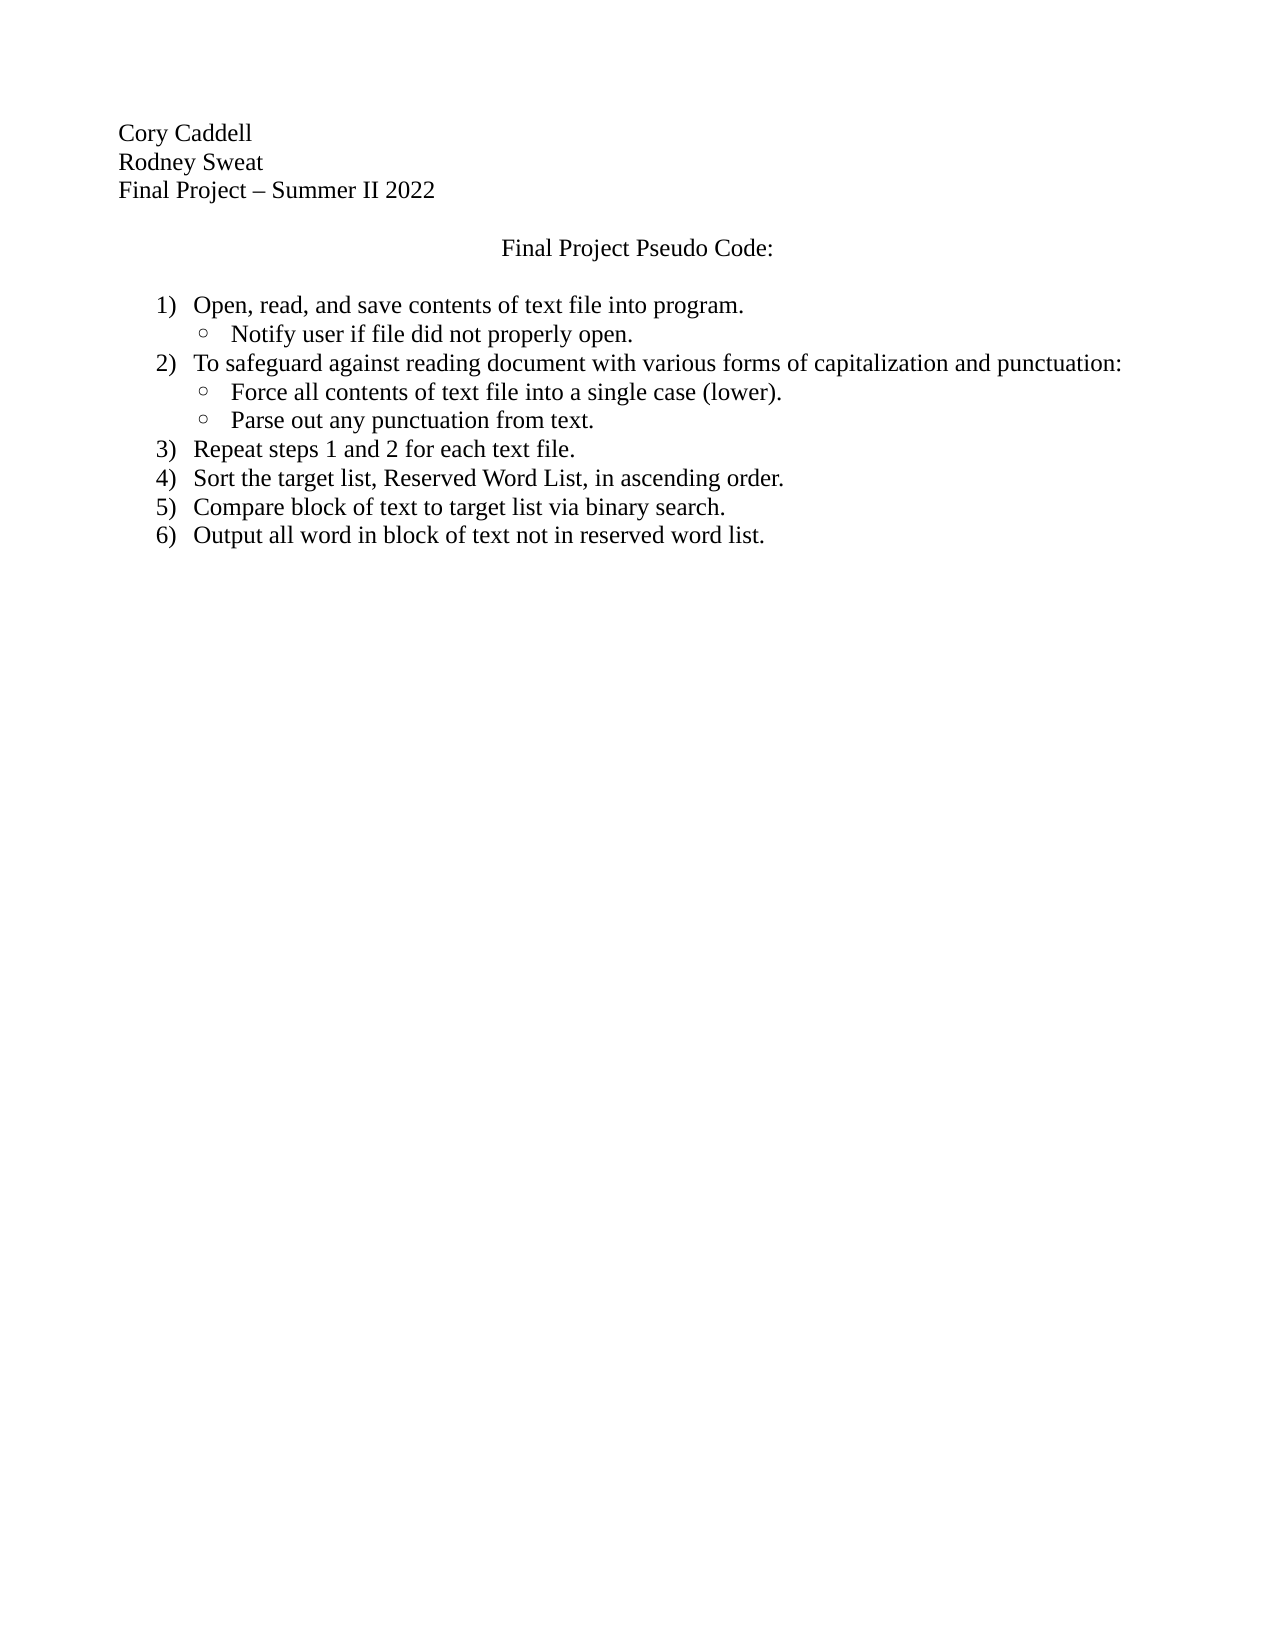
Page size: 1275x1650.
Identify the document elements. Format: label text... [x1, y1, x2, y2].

text Cory Caddell [118, 118, 1157, 147]
list Compare block of text to target list via binary search. [156, 492, 1157, 521]
text Final Project – Summer II 2022 [118, 176, 1157, 204]
list Sort the target list, Reserved Word List, in ascending order. [156, 463, 1157, 492]
text Rodney Sweat [118, 147, 1157, 176]
list To safeguard against reading document with various forms of capitalization and punctuation: [156, 348, 1157, 377]
list Repeat steps 1 and 2 for each text file. [156, 434, 1157, 463]
list Notify user if file did not properly open. [193, 319, 1157, 348]
text Final Project Pseudo Code: [118, 233, 1157, 262]
list Output all word in block of text not in reserved word list. [156, 521, 1157, 549]
list Parse out any punctuation from text. [193, 406, 1157, 434]
list Open, read, and save contents of text file into program. [156, 291, 1157, 319]
list Force all contents of text file into a single case (lower). [193, 377, 1157, 406]
